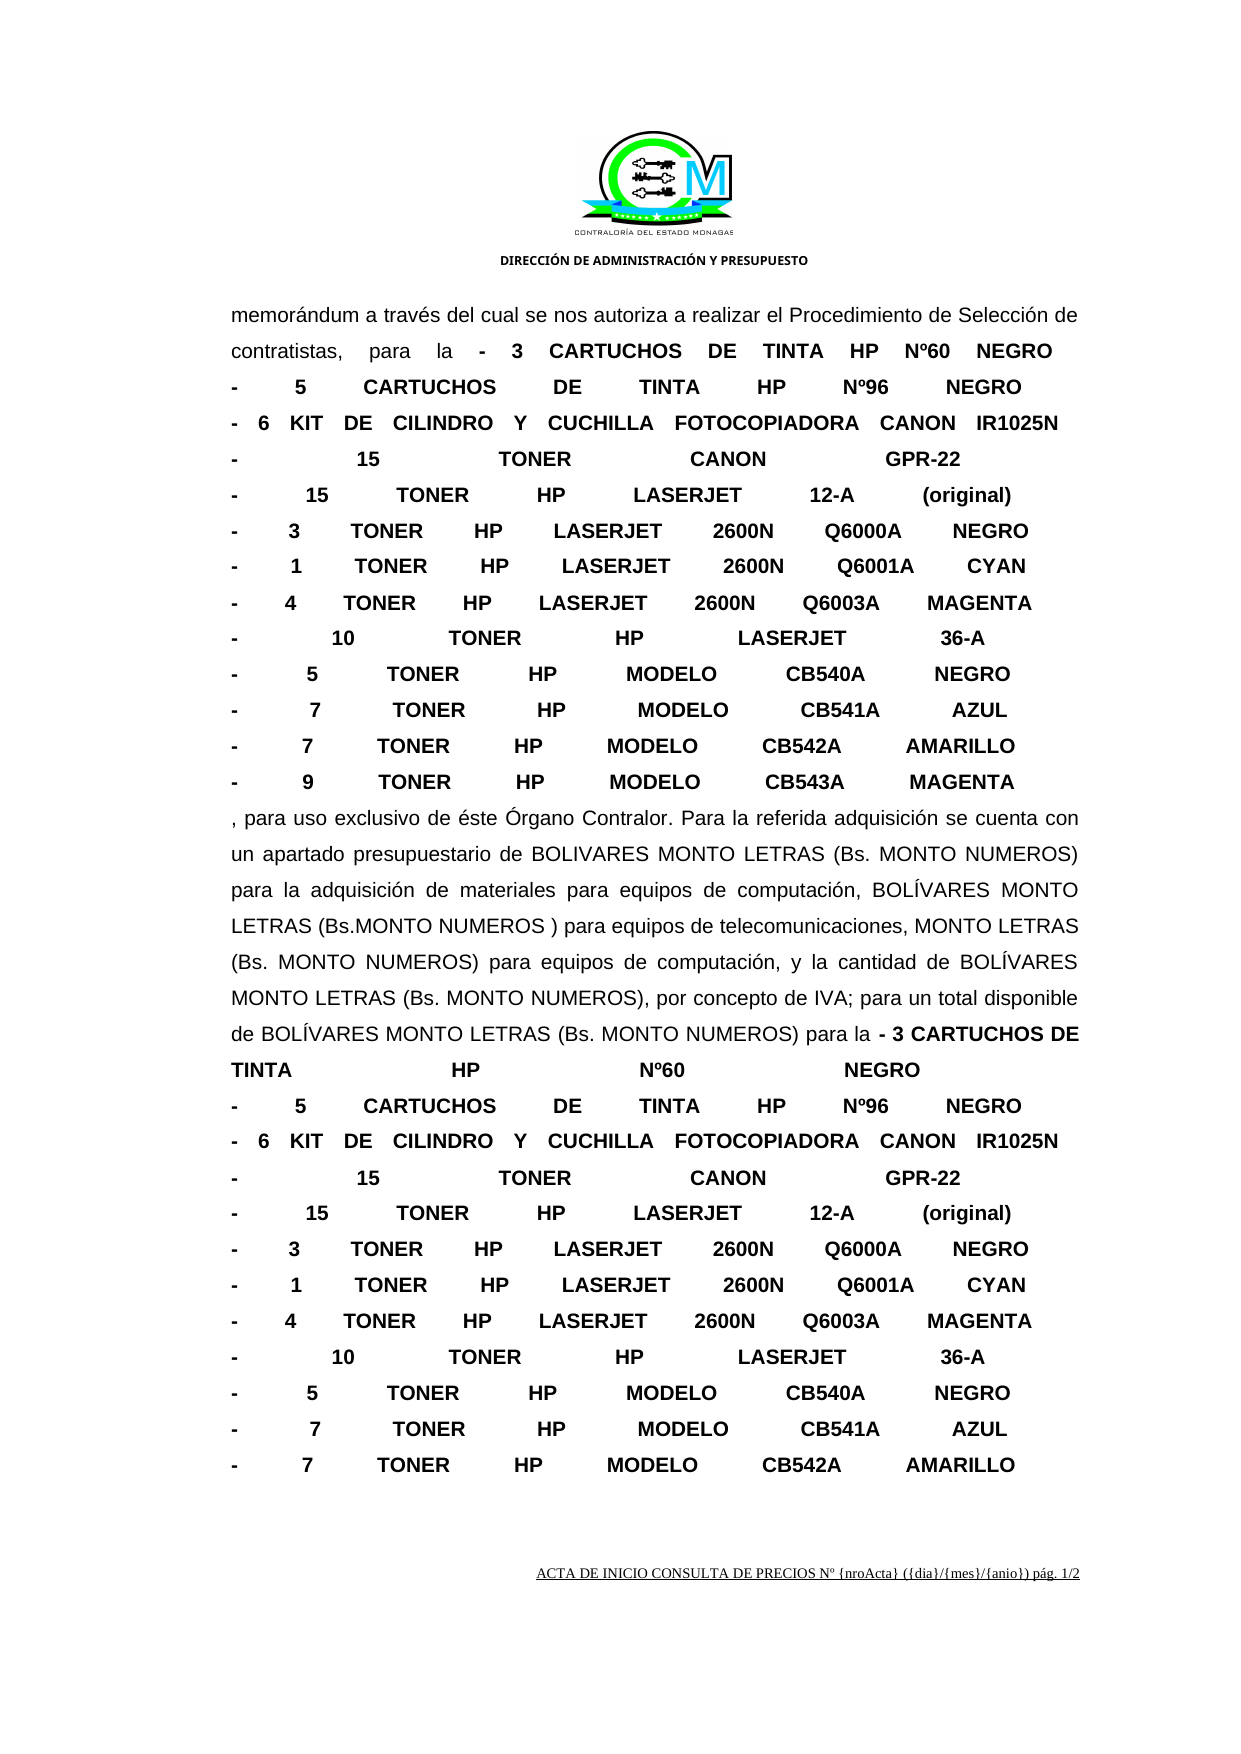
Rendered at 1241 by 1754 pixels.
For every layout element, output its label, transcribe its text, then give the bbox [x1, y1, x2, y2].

text memorándum a través del cual se nos autoriza a realizar el Procedimiento de Selección de contratistas, para la - 3 CARTUCHOS DE TINTA HP Nº60 NEGRO - 5 CARTUCHOS DE TINTA HP Nº96 NEGRO - 6 KIT DE CILINDRO Y CUCHILLA FOTOCOPIADORA CANON IR1025N - 15 TONER CANON GPR-22 - 15 TONER HP LASERJET 12-A (original) - 3 TONER HP LASERJET 2600N Q6000A NEGRO - 1 TONER HP LASERJET 2600N Q6001A CYAN - 4 TONER HP LASERJET 2600N Q6003A MAGENTA - 10 TONER HP LASERJET 36-A - 5 TONER HP MODELO CB540A NEGRO - 7 TONER HP MODELO CB541A AZUL - 7 TONER HP MODELO CB542A AMARILLO - 9 TONER HP MODELO CB543A MAGENTA , para uso exclusivo de éste Órgano Contralor. Para la referida adquisición se cuenta con un apartado presupuestario de BOLIVARES MONTO LETRAS (Bs. MONTO NUMEROS) para la adquisición de materiales para equipos de computación, BOLÍVARES MONTO LETRAS (Bs.MONTO NUMEROS ) para equipos de telecomunicaciones, MONTO LETRAS (Bs. MONTO NUMEROS) para equipos de computación, y la cantidad de BOLÍVARES MONTO LETRAS (Bs. MONTO NUMEROS), por concepto de IVA; para un total disponible de BOLÍVARES MONTO LETRAS (Bs. MONTO NUMEROS) para la - 3 CARTUCHOS DE TINTA HP Nº60 NEGRO - 5 CARTUCHOS DE TINTA HP Nº96 NEGRO - 6 KIT DE CILINDRO Y CUCHILLA FOTOCOPIADORA CANON IR1025N - 15 TONER CANON GPR-22 - 15 TONER HP LASERJET 12-A (original) - 3 TONER HP LASERJET 2600N Q6000A NEGRO - 1 TONER HP LASERJET 2600N Q6001A CYAN - 4 TONER HP LASERJET 2600N Q6003A MAGENTA - 10 TONER HP LASERJET 36-A - 5 TONER HP MODELO CB540A NEGRO - 7 TONER HP MODELO CB541A AZUL - 7 TONER HP MODELO CB542A AMARILLO [231, 303, 1080, 1477]
picture [574, 131, 733, 235]
